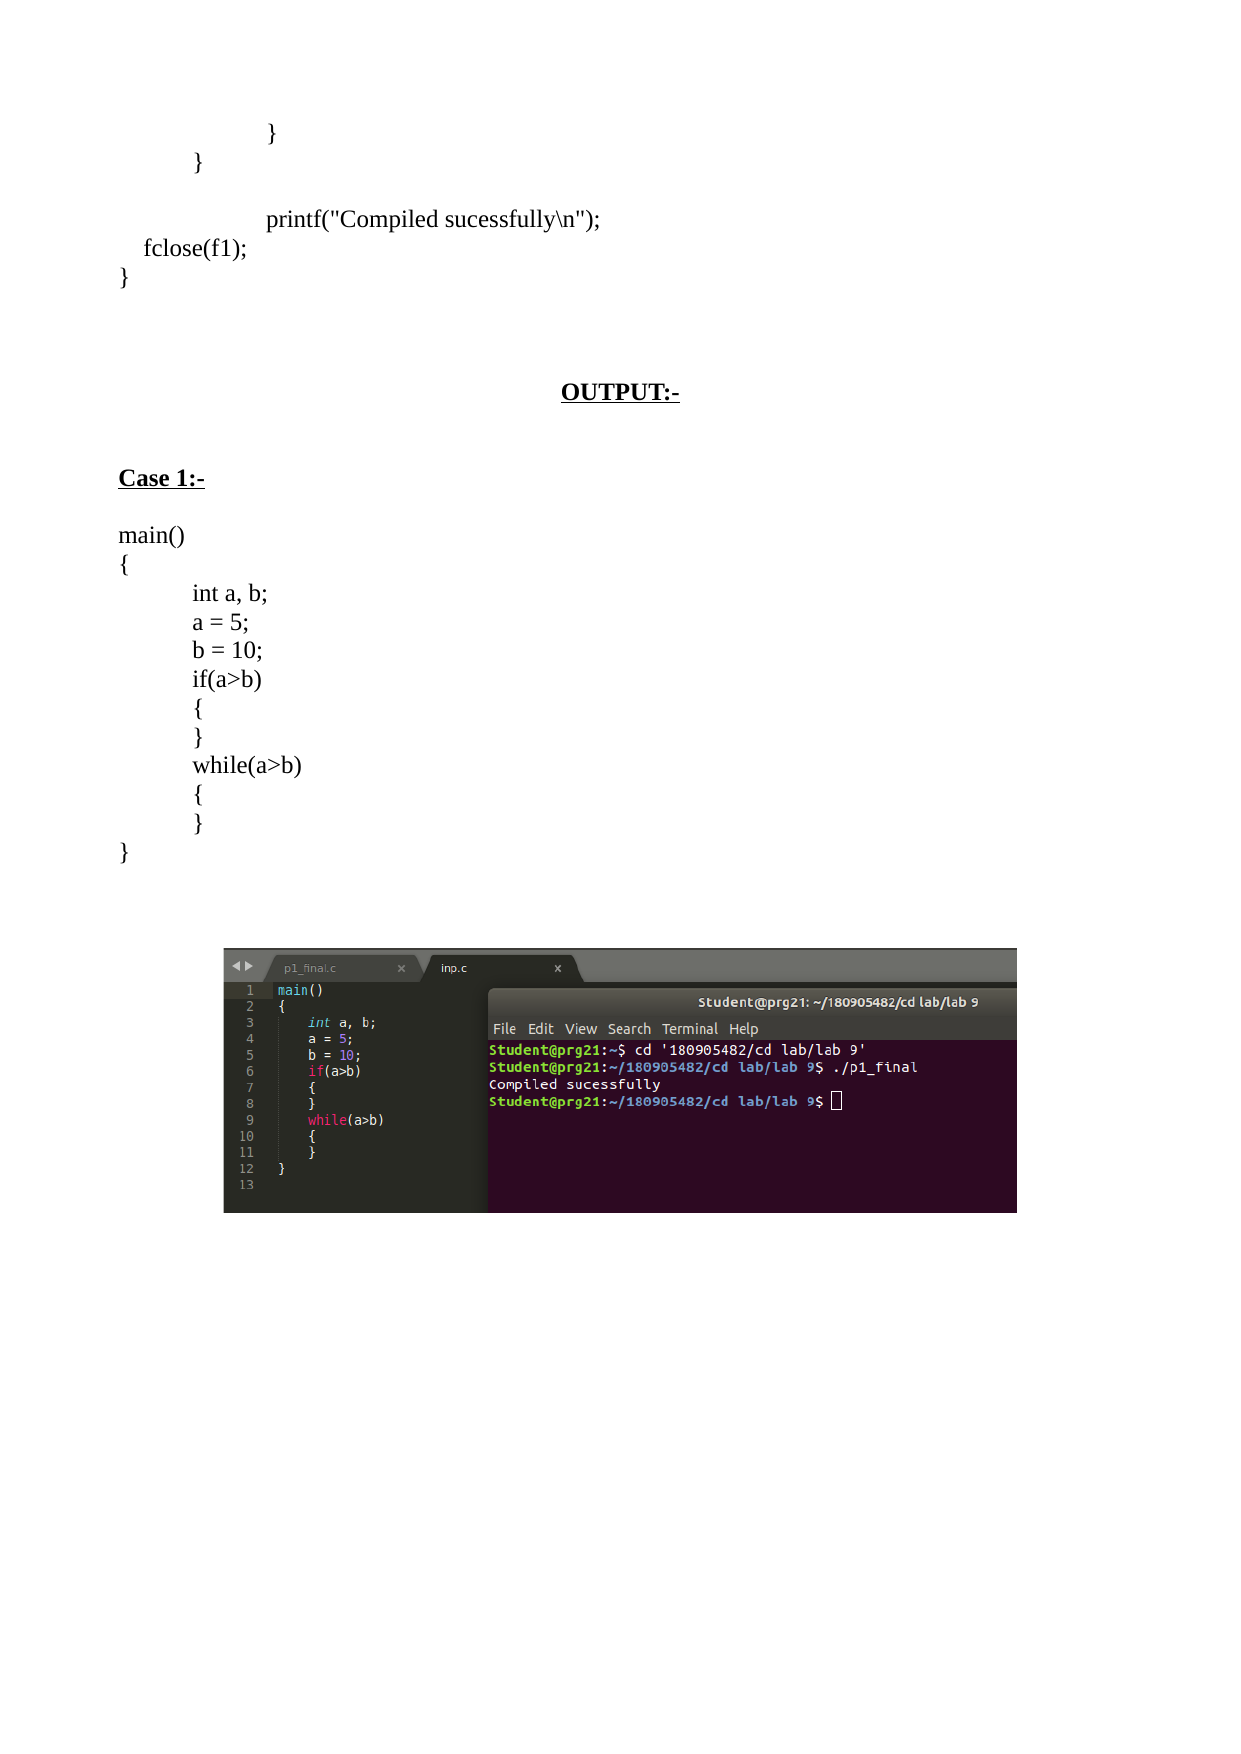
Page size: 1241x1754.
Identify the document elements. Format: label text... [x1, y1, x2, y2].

text } [118, 118, 1122, 147]
picture [223, 948, 1017, 1213]
text } [118, 808, 1122, 837]
text { [118, 549, 1122, 578]
text while(a>b) [118, 751, 1122, 779]
text } [118, 262, 1122, 291]
text } [118, 722, 1122, 751]
text OUTPUT:- [118, 377, 1122, 406]
text Case 1:- [118, 463, 1122, 492]
text { [118, 779, 1122, 808]
text } [118, 147, 1122, 176]
text b = 10; [118, 636, 1122, 664]
text { [118, 693, 1122, 722]
text int a, b; [118, 578, 1122, 607]
text fclose(f1); [118, 233, 1122, 262]
text main() [118, 521, 1122, 549]
text if(a>b) [118, 664, 1122, 693]
text printf("Compiled sucessfully\n"); [118, 204, 1122, 233]
text } [118, 837, 1122, 866]
text a = 5; [118, 607, 1122, 636]
